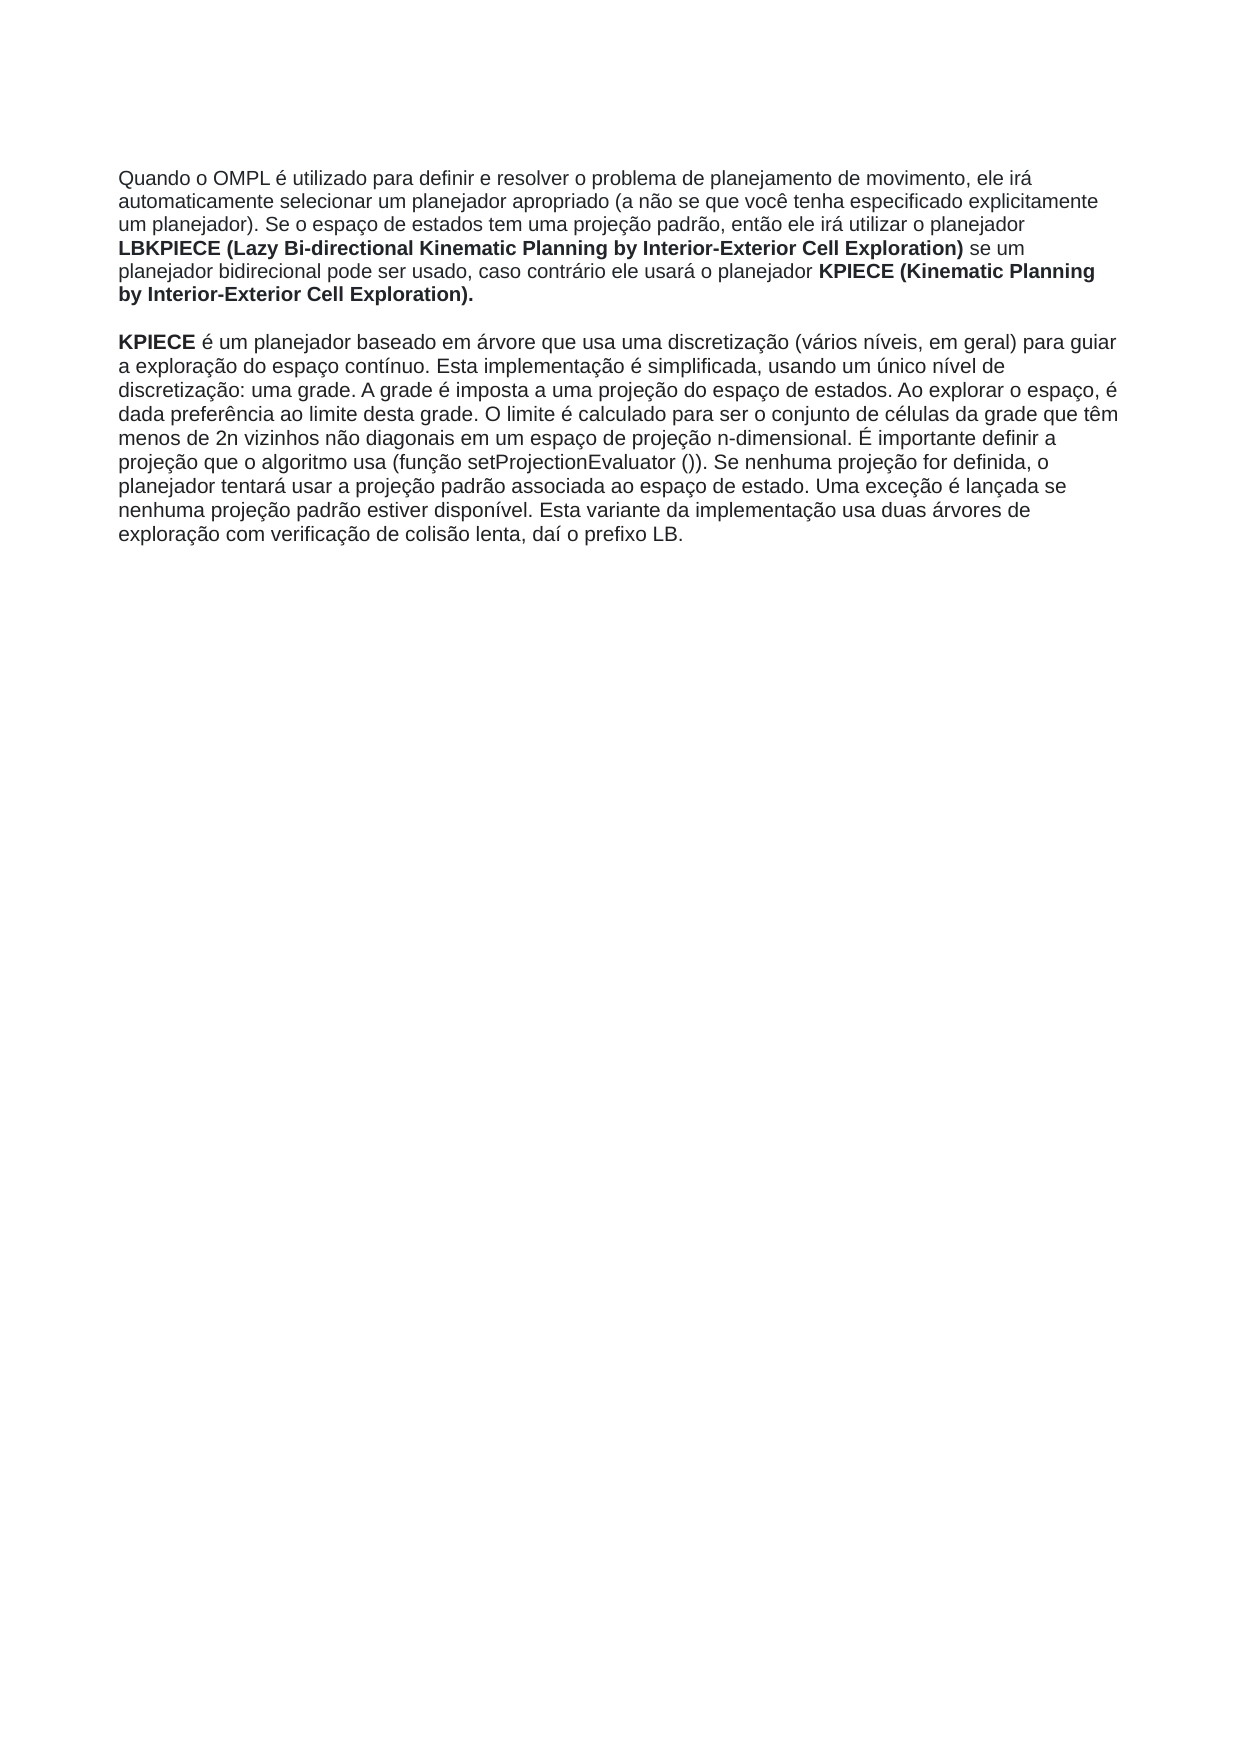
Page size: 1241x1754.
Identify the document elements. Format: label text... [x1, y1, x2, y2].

text KPIECE é um planejador baseado em árvore que usa uma discretização (vários níveis, em geral) para guiar a exploração do espaço contínuo. Esta implementação é simplificada, usando um único nível de discretização: uma grade. A grade é imposta a uma projeção do espaço de estados. Ao explorar o espaço, é dada preferência ao limite desta grade. O limite é calculado para ser o conjunto de células da grade que têm menos de 2n vizinhos não diagonais em um espaço de projeção n-dimensional. É importante definir a projeção que o algoritmo usa (função setProjectionEvaluator ()). Se nenhuma projeção for definida, o planejador tentará usar a projeção padrão associada ao espaço de estado. Uma exceção é lançada se nenhuma projeção padrão estiver disponível. Esta variante da implementação usa duas árvores de exploração com verificação de colisão lenta, daí o prefixo LB. [118, 330, 1122, 546]
text Quando o OMPL é utilizado para definir e resolver o problema de planejamento de movimento, ele irá automaticamente selecionar um planejador apropriado (a não se que você tenha especificado explicitamente um planejador). Se o espaço de estados tem uma projeção padrão, então ele irá utilizar o planejador LBKPIECE (Lazy Bi-directional Kinematic Planning by Interior-Exterior Cell Exploration) se um planejador bidirecional pode ser usado, caso contrário ele usará o planejador KPIECE (Kinematic Planning by Interior-Exterior Cell Exploration). [118, 166, 1122, 306]
